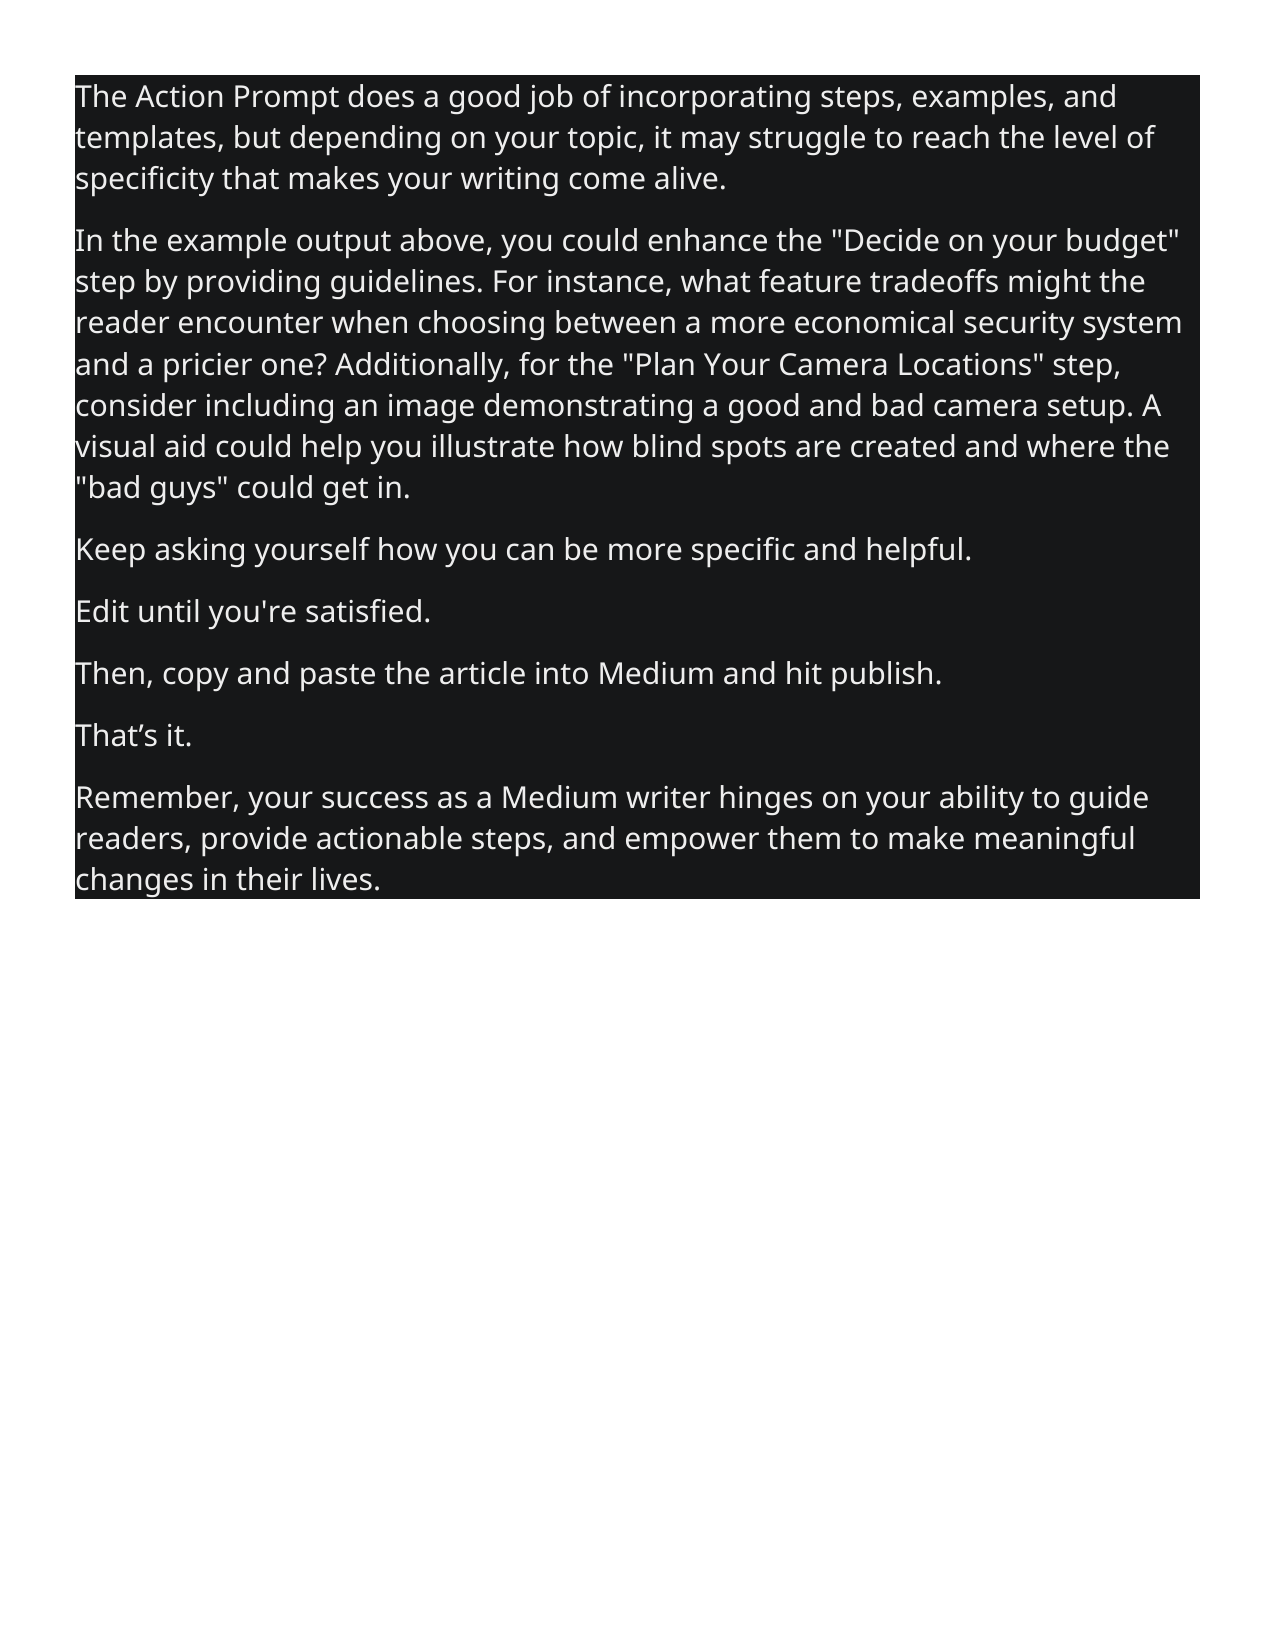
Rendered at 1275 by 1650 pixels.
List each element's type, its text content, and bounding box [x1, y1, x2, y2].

text In the example output above, you could enhance the "Decide on your budget" step by providing guidelines. For instance, what feature tradeoffs might the reader encounter when choosing between a more economical security system and a pricier one? Additionally, for the "Plan Your Camera Locations" step, consider including an image demonstrating a good and bad camera setup. A visual aid could help you illustrate how blind spots are created and where the "bad guys" could get in. [75, 219, 1200, 507]
text Then, copy and paste the article into Medium and hit publish. [75, 652, 1200, 693]
text The Action Prompt does a good job of incorporating steps, examples, and templates, but depending on your topic, it may struggle to reach the level of specificity that makes your writing come alive. [75, 75, 1200, 198]
text Remember, your success as a Medium writer hinges on your ability to guide readers, provide actionable steps, and empower them to make meaningful changes in their lives. [75, 776, 1200, 899]
text That’s it. [75, 714, 1200, 755]
text Edit until you're satisfied. [75, 590, 1200, 631]
text Keep asking yourself how you can be more specific and helpful. [75, 528, 1200, 569]
